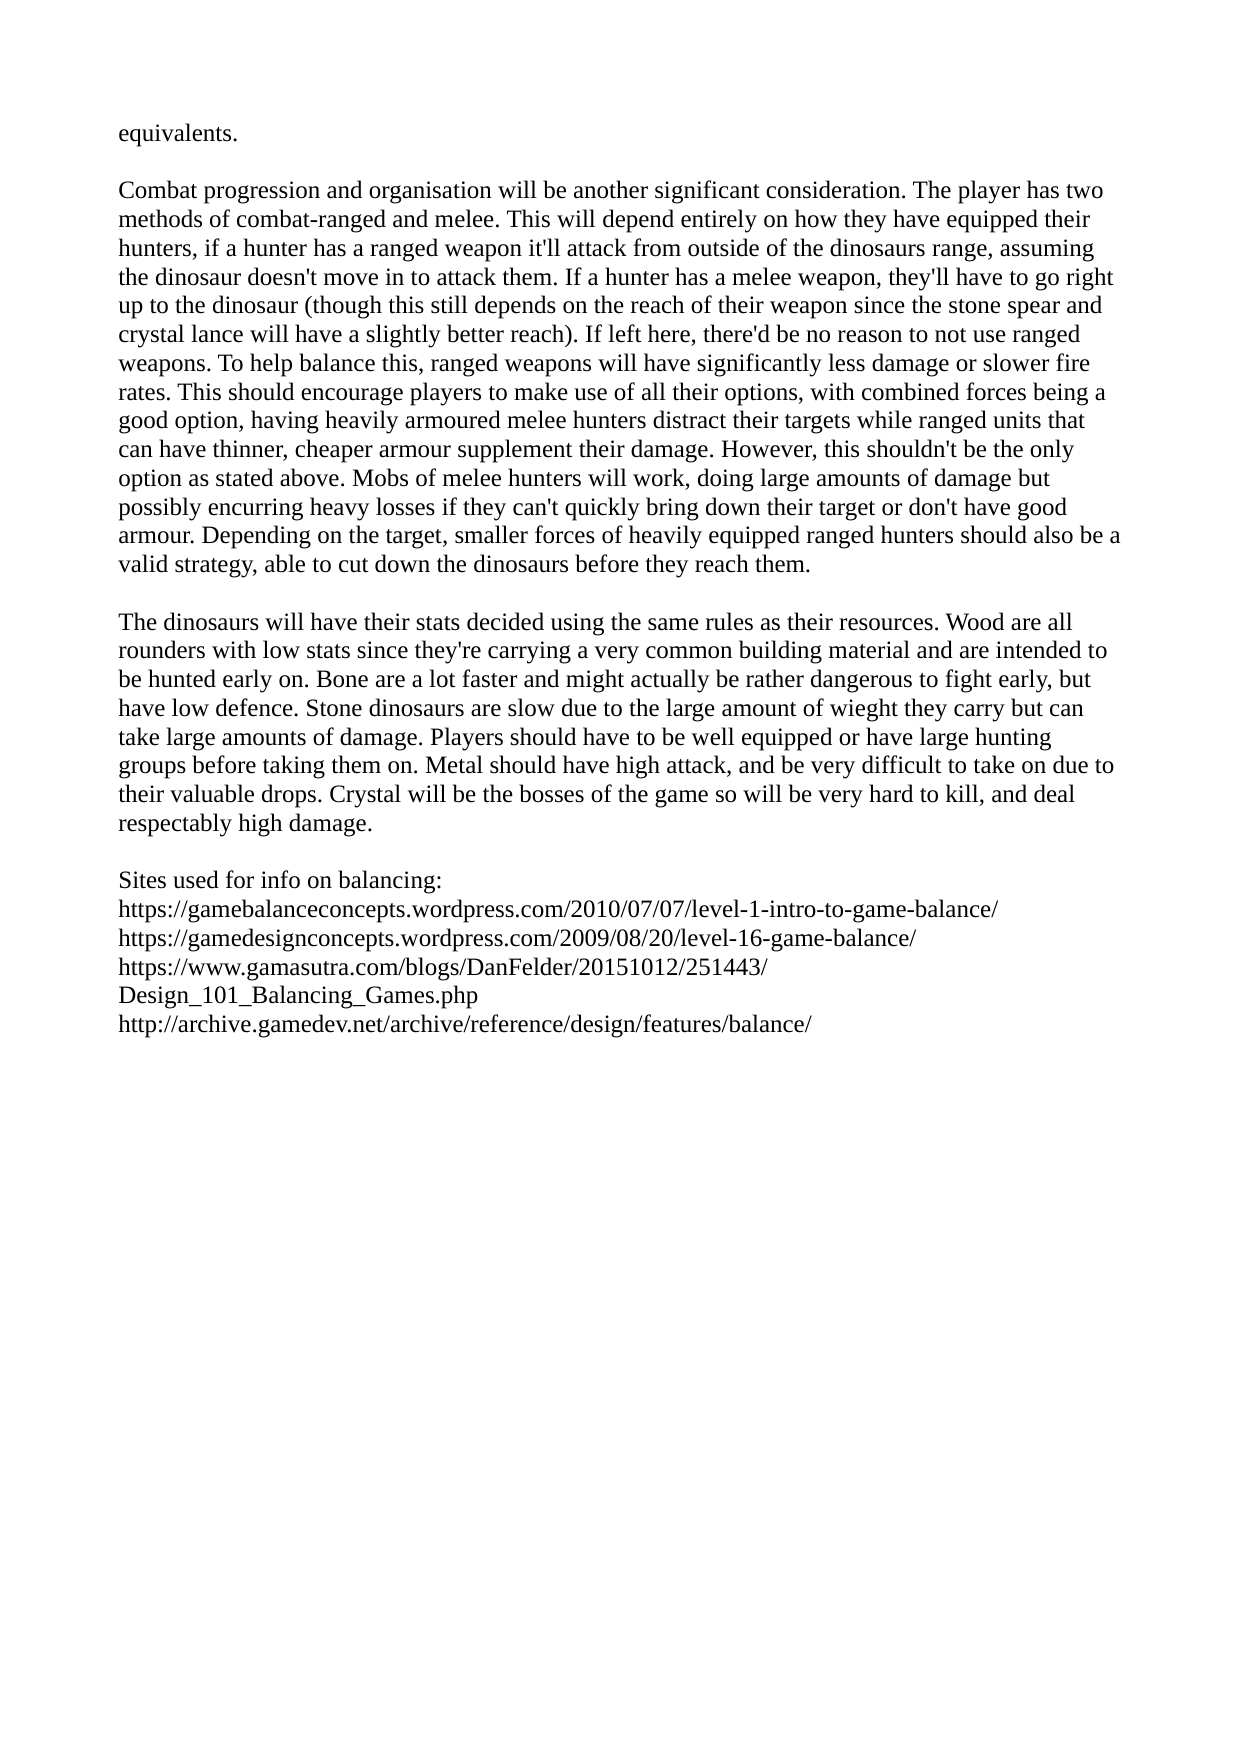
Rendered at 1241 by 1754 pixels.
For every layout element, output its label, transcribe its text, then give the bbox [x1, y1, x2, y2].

text equivalents. [118, 118, 1122, 147]
text https://gamebalanceconcepts.wordpress.com/2010/07/07/level-1-intro-to-game-balance/ [118, 894, 1122, 923]
text http://archive.gamedev.net/archive/reference/design/features/balance/ [118, 1009, 1122, 1038]
text https://www.gamasutra.com/blogs/DanFelder/20151012/251443/Design_101_Balancing_Games.php [118, 952, 1122, 1009]
text Sites used for info on balancing: [118, 866, 1122, 894]
text https://gamedesignconcepts.wordpress.com/2009/08/20/level-16-game-balance/ [118, 923, 1122, 952]
text The dinosaurs will have their stats decided using the same rules as their resources. Wood are all rounders with low stats since they're carrying a very common building material and are intended to be hunted early on. Bone are a lot faster and might actually be rather dangerous to fight early, but have low defence. Stone dinosaurs are slow due to the large amount of wieght they carry but can take large amounts of damage. Players should have to be well equipped or have large hunting groups before taking them on. Metal should have high attack, and be very difficult to take on due to their valuable drops. Crystal will be the bosses of the game so will be very hard to kill, and deal respectably high damage. [118, 607, 1122, 837]
text Combat progression and organisation will be another significant consideration. The player has two methods of combat-ranged and melee. This will depend entirely on how they have equipped their hunters, if a hunter has a ranged weapon it'll attack from outside of the dinosaurs range, assuming the dinosaur doesn't move in to attack them. If a hunter has a melee weapon, they'll have to go right up to the dinosaur (though this still depends on the reach of their weapon since the stone spear and crystal lance will have a slightly better reach). If left here, there'd be no reason to not use ranged weapons. To help balance this, ranged weapons will have significantly less damage or slower fire rates. This should encourage players to make use of all their options, with combined forces being a good option, having heavily armoured melee hunters distract their targets while ranged units that can have thinner, cheaper armour supplement their damage. However, this shouldn't be the only option as stated above. Mobs of melee hunters will work, doing large amounts of damage but possibly encurring heavy losses if they can't quickly bring down their target or don't have good armour. Depending on the target, smaller forces of heavily equipped ranged hunters should also be a valid strategy, able to cut down the dinosaurs before they reach them. [118, 176, 1122, 578]
